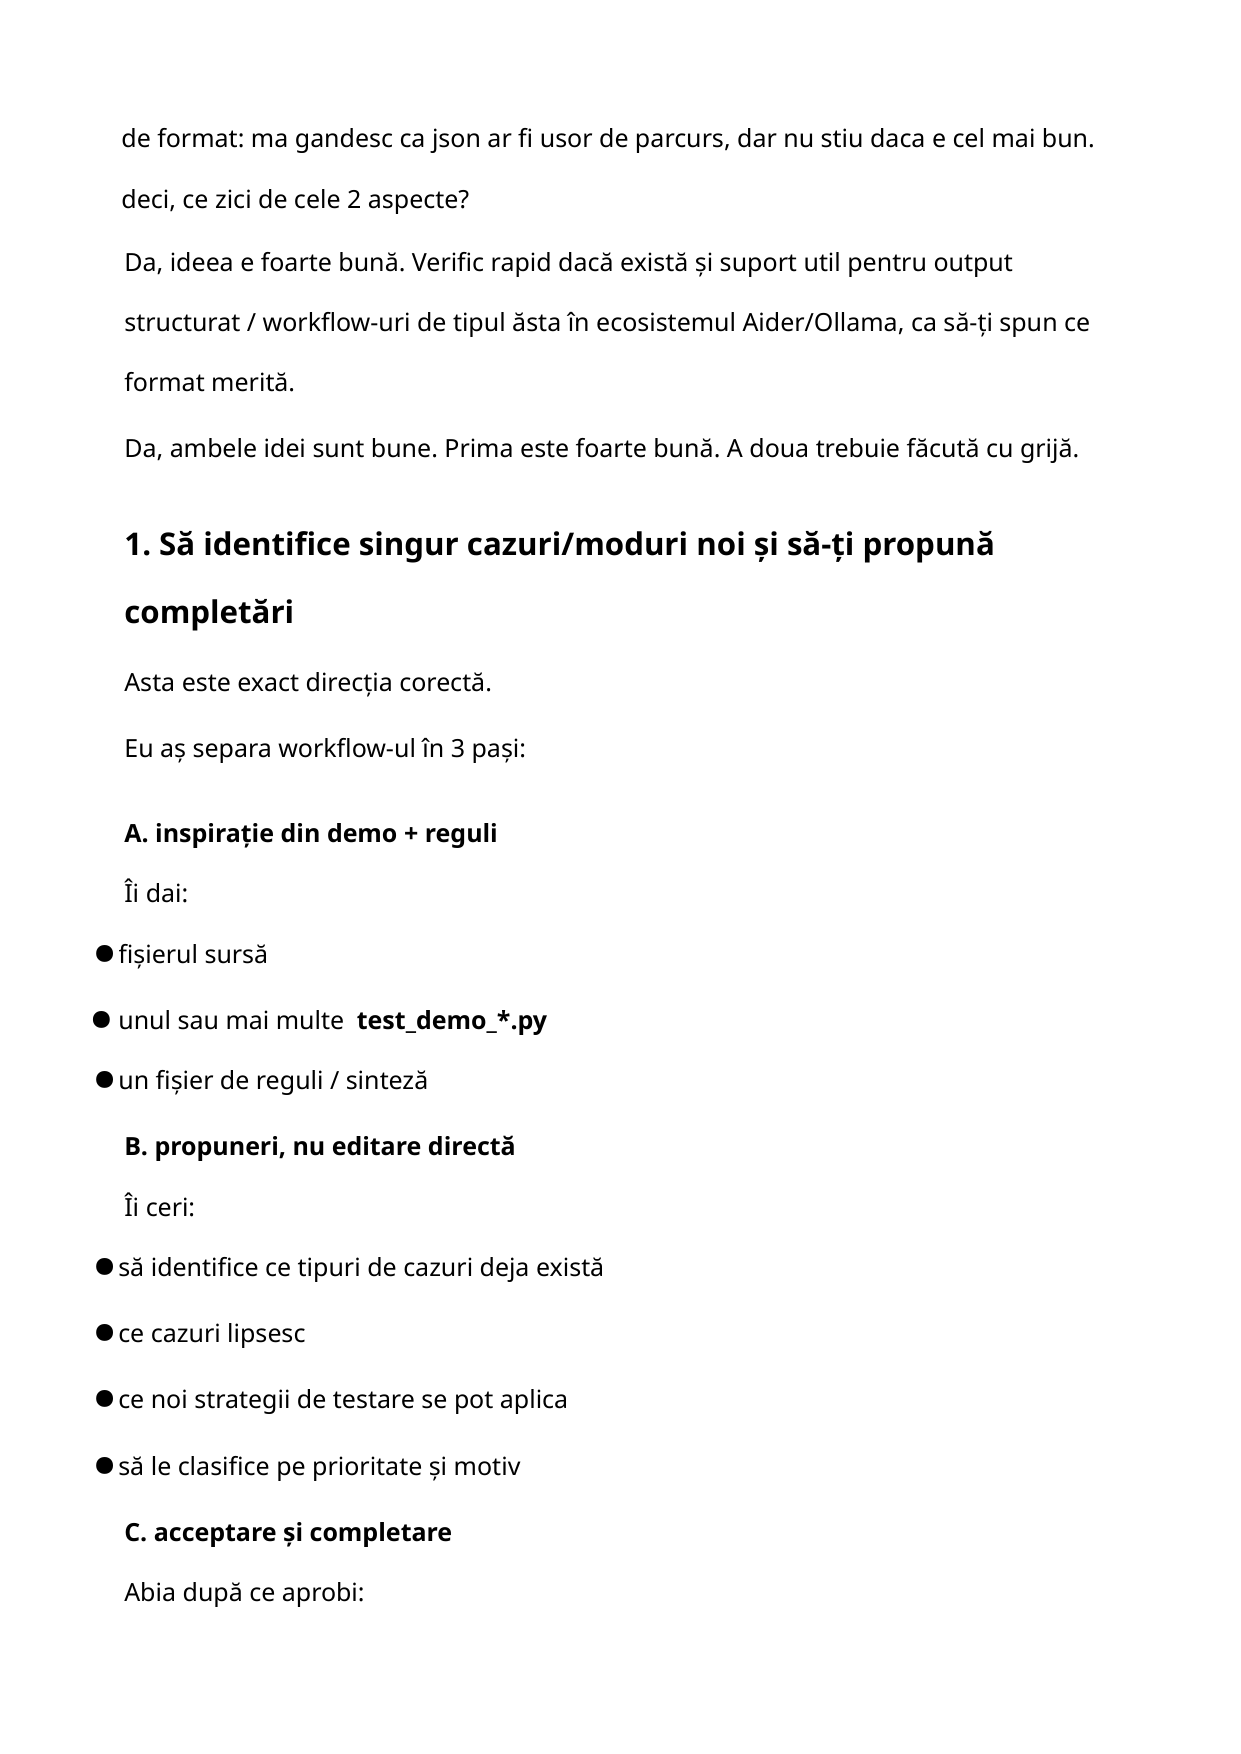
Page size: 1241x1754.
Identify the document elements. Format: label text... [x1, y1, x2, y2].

text C. acceptare și completare Abia după ce aprobi: [119, 1509, 1122, 1615]
list să le clasifice pe prioritate și motiv [119, 1442, 1122, 1485]
list să identifice ce tipuri de cazuri deja există [119, 1243, 1122, 1286]
list ce noi strategii de testare se pot aplica [119, 1376, 1122, 1419]
text de format: ma gandesc ca json ar fi usor de parcurs, dar nu stiu daca e cel mai bun. deci, ce zici de cele 2 aspecte? [118, 118, 1122, 218]
text A. inspirație din demo + reguli Îi dai: [119, 810, 1122, 913]
text Asta este exact direcția corectă. [119, 658, 1122, 702]
list fișierul sursă [119, 930, 1122, 973]
text Eu aș separa workflow-ul în 3 pași: [119, 725, 1122, 768]
text B. propuneri, nu editare directă Îi ceri: [119, 1123, 1122, 1226]
list unul sau mai multe test_demo_*.py [119, 997, 1122, 1040]
text Da, ambele idei sunt bune. Prima este foarte bună. A doua trebuie făcută cu grijă. [119, 425, 1122, 468]
list un fișier de reguli / sinteză [119, 1057, 1122, 1100]
subtitle 1. Să identifice singur cazuri/moduri noi și să-ți propună completări [119, 516, 1122, 636]
text Da, ideea e foarte bună. Verific rapid dacă există și suport util pentru output structurat / workflow-uri de tipul ăsta în ecosistemul Aider/Ollama, ca să-ți spun ce format merită. [119, 239, 1122, 402]
list ce cazuri lipsesc [119, 1309, 1122, 1353]
